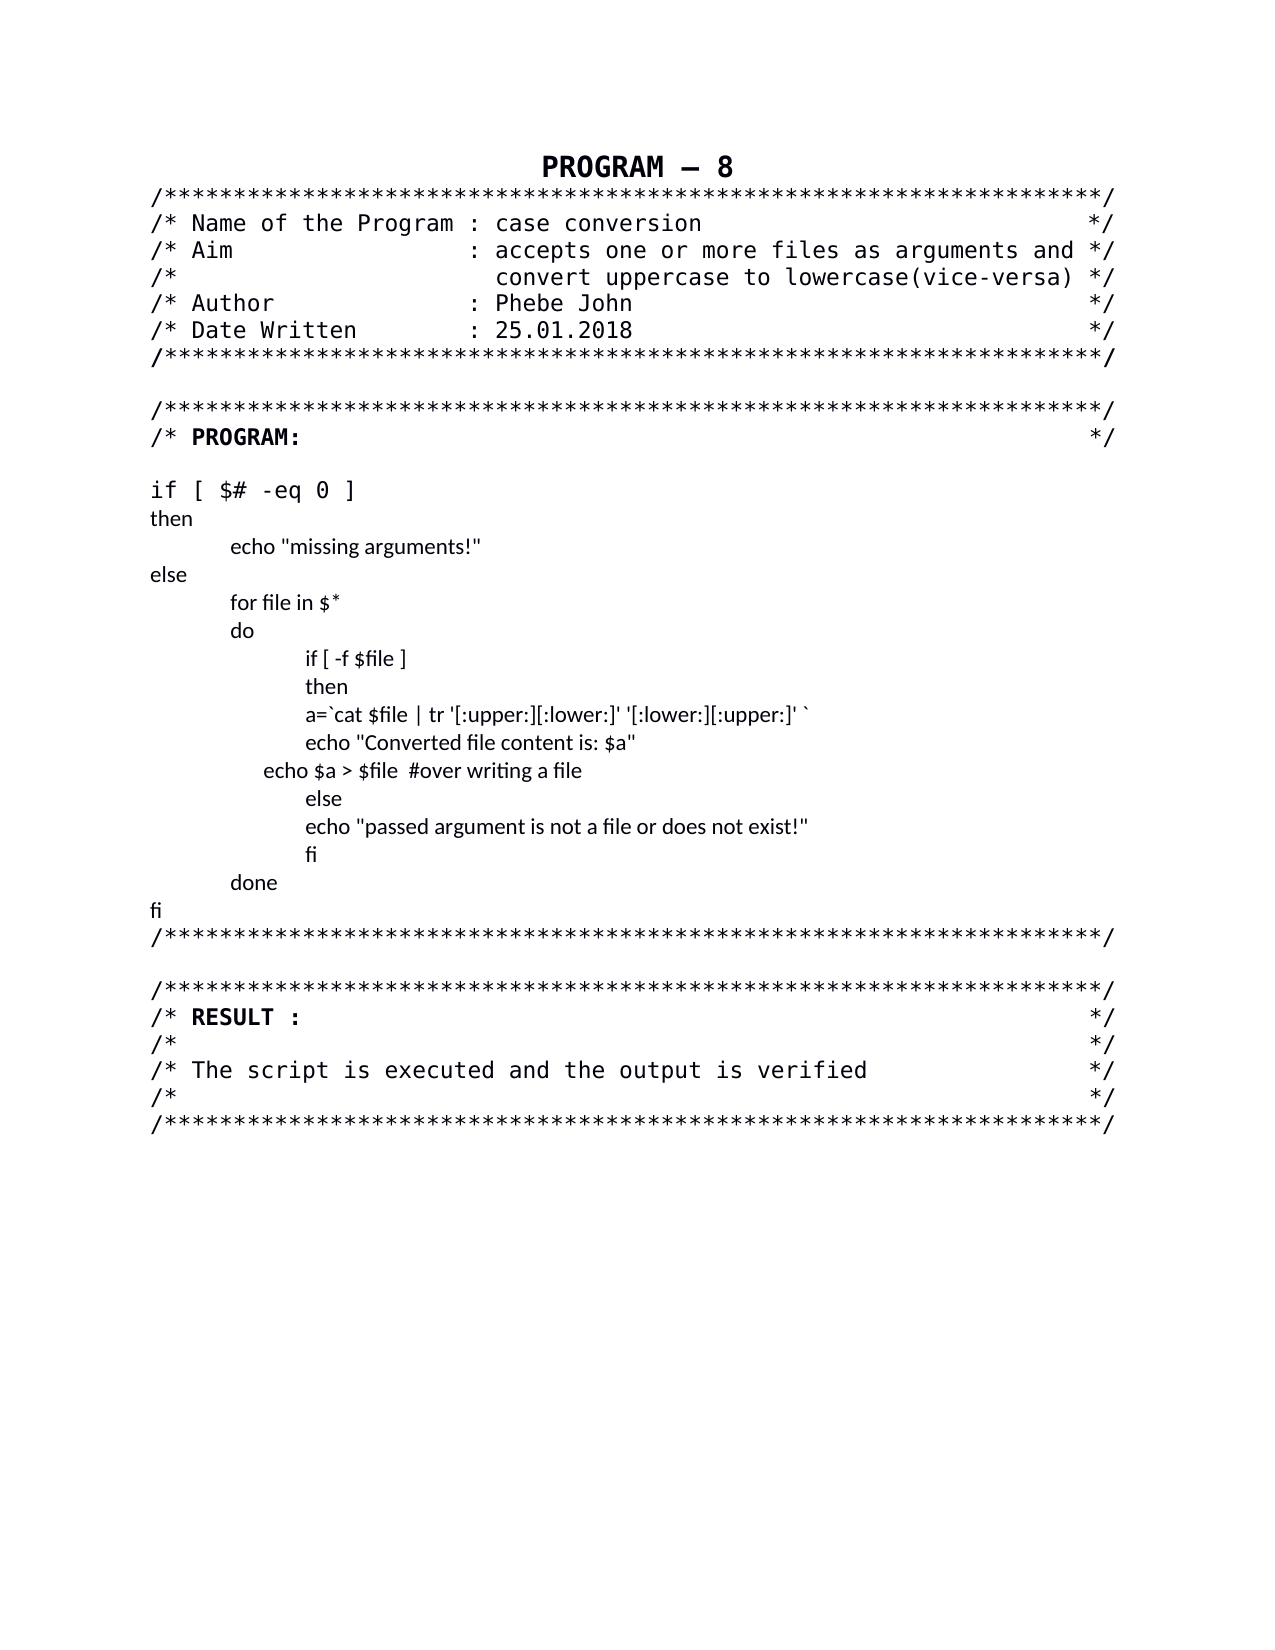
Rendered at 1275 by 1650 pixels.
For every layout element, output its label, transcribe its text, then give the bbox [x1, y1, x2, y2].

text /********************************************************************/ [150, 397, 1125, 424]
text /* RESULT : */ [150, 1004, 1125, 1031]
text PROGRAM – 8 [150, 150, 1125, 184]
text for file in $* [150, 588, 1125, 616]
text /********************************************************************/ [150, 184, 1125, 211]
text echo "passed argument is not a file or does not exist!" [150, 812, 1125, 840]
text else [150, 560, 1125, 588]
text else [150, 784, 1125, 812]
text a=`cat $file | tr '[:upper:][:lower:]' '[:lower:][:upper:]' ` [150, 700, 1125, 728]
text fi [150, 840, 1125, 868]
text if [ -f $file ] [150, 644, 1125, 672]
text /* convert uppercase to lowercase(vice-versa) */ [150, 264, 1125, 291]
text /********************************************************************/ [150, 924, 1125, 951]
text /* Aim : accepts one or more files as arguments and */ [150, 237, 1125, 264]
text fi [150, 896, 1125, 924]
text then [150, 504, 1125, 532]
text /* Name of the Program : case conversion */ [150, 211, 1125, 237]
text done [150, 868, 1125, 896]
text echo "missing arguments!" [150, 532, 1125, 560]
text /* Author : Phebe John */ [150, 291, 1125, 317]
text do [150, 616, 1125, 644]
text /********************************************************************/ [150, 344, 1125, 371]
text /* PROGRAM: */ [150, 424, 1125, 451]
text /********************************************************************/ [150, 978, 1125, 1004]
text /* Date Written : 25.01.2018 */ [150, 317, 1125, 344]
text echo "Converted file content is: $a" [150, 728, 1125, 756]
text if [ $# -eq 0 ] [150, 477, 1125, 504]
text /* The script is executed and the output is verified */ [150, 1058, 1125, 1084]
text echo $a > $file #over writing a file [150, 756, 1125, 784]
text /********************************************************************/ [150, 1111, 1125, 1138]
text /* */ [150, 1084, 1125, 1111]
text /* */ [150, 1031, 1125, 1058]
text then [150, 672, 1125, 700]
